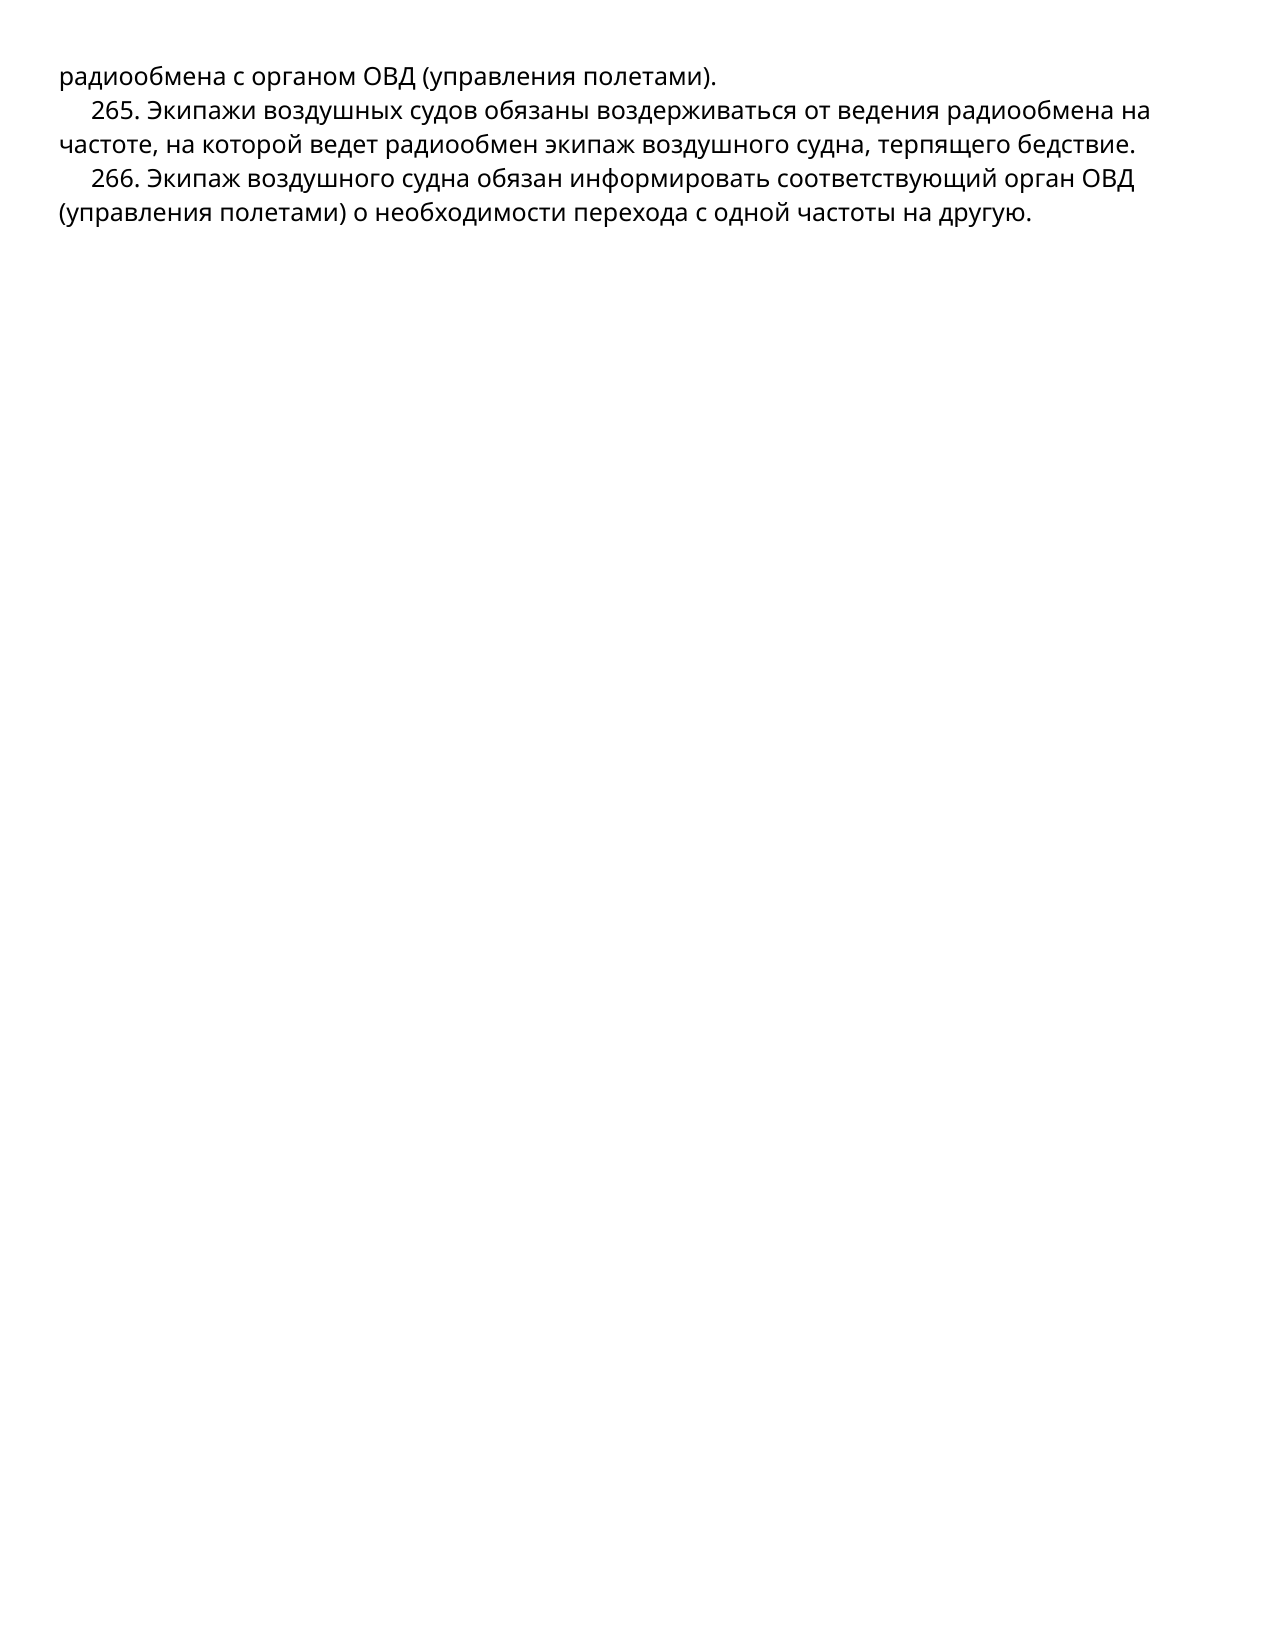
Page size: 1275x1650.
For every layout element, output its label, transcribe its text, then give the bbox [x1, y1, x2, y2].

text радиообмена с органом ОВД (управления полетами). 265. Экипажи воздушных судов обязаны воздерживаться от ведения радиообмена на частоте, на которой ведет радиообмен экипаж воздушного судна, терпящего бедствие. 266. Экипаж воздушного судна обязан информировать соответствующий орган ОВД (управления полетами) о необходимости перехода с одной частоты на другую. [58, 58, 1216, 229]
